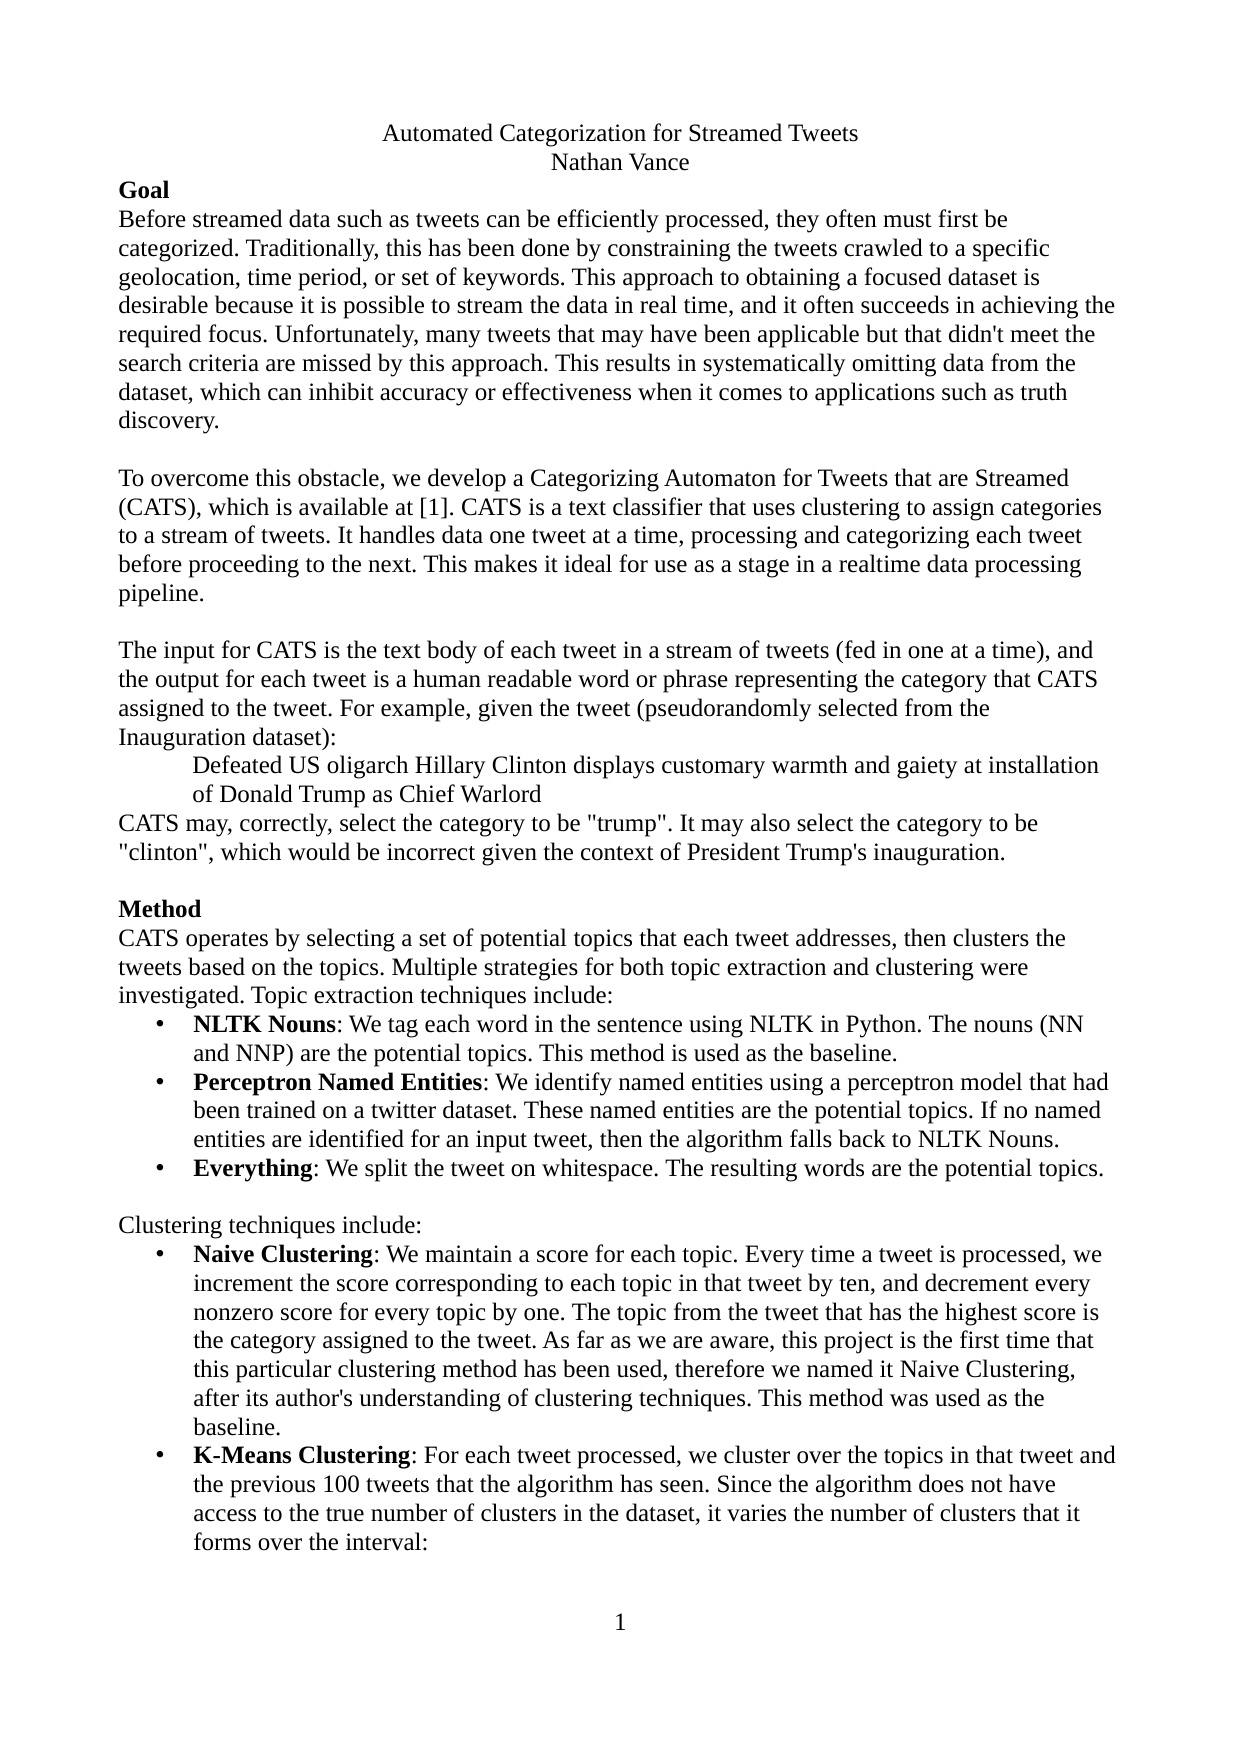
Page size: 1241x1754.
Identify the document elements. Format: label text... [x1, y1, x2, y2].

list NLTK Nouns: We tag each word in the sentence using NLTK in Python. The nouns (NN and NNP) are the potential topics. This method is used as the baseline. [156, 1009, 1122, 1067]
text Method [118, 894, 1122, 923]
list K-Means Clustering: For each tweet processed, we cluster over the topics in that tweet and the previous 100 tweets that the algorithm has seen. Since the algorithm does not have access to the true number of clusters in the dataset, it varies the number of clusters that it forms over the interval: [156, 1441, 1122, 1556]
text Automated Categorization for Streamed Tweets [118, 118, 1122, 147]
list Naive Clustering: We maintain a score for each topic. Every time a tweet is processed, we increment the score corresponding to each topic in that tweet by ten, and decrement every nonzero score for every topic by one. The topic from the tweet that has the highest score is the category assigned to the tweet. As far as we are aware, this project is the first time that this particular clustering method has been used, therefore we named it Naive Clustering, after its author's understanding of clustering techniques. This method was used as the baseline. [156, 1239, 1122, 1441]
text Nathan Vance [118, 147, 1122, 176]
text To overcome this obstacle, we develop a Categorizing Automaton for Tweets that are Streamed (CATS), which is available at [1]. CATS is a text classifier that uses clustering to assign categories to a stream of tweets. It handles data one tweet at a time, processing and categorizing each tweet before proceeding to the next. This makes it ideal for use as a stage in a realtime data processing pipeline. [118, 463, 1122, 607]
text Before streamed data such as tweets can be efficiently processed, they often must first be categorized. Traditionally, this has been done by constraining the tweets crawled to a specific geolocation, time period, or set of keywords. This approach to obtaining a focused dataset is desirable because it is possible to stream the data in real time, and it often succeeds in achieving the required focus. Unfortunately, many tweets that may have been applicable but that didn't meet the search criteria are missed by this approach. This results in systematically omitting data from the dataset, which can inhibit accuracy or effectiveness when it comes to applications such as truth discovery. [118, 204, 1122, 434]
list Perceptron Named Entities: We identify named entities using a perceptron model that had been trained on a twitter dataset. These named entities are the potential topics. If no named entities are identified for an input tweet, then the algorithm falls back to NLTK Nouns. [156, 1067, 1122, 1153]
text Clustering techniques include: [118, 1211, 1122, 1239]
text CATS may, correctly, select the category to be "trump". It may also select the category to be "clinton", which would be incorrect given the context of President Trump's inauguration. [118, 808, 1122, 866]
text The input for CATS is the text body of each tweet in a stream of tweets (fed in one at a time), and the output for each tweet is a human readable word or phrase representing the category that CATS assigned to the tweet. For example, given the tweet (pseudorandomly selected from the Inauguration dataset): [118, 636, 1122, 751]
list Everything: We split the tweet on whitespace. The resulting words are the potential topics. [156, 1153, 1122, 1182]
text Goal [118, 176, 1122, 204]
text CATS operates by selecting a set of potential topics that each tweet addresses, then clusters the tweets based on the topics. Multiple strategies for both topic extraction and clustering were investigated. Topic extraction techniques include: [118, 923, 1122, 1009]
text Defeated US oligarch Hillary Clinton displays customary warmth and gaiety at installation of Donald Trump as Chief Warlord [192, 751, 1122, 808]
